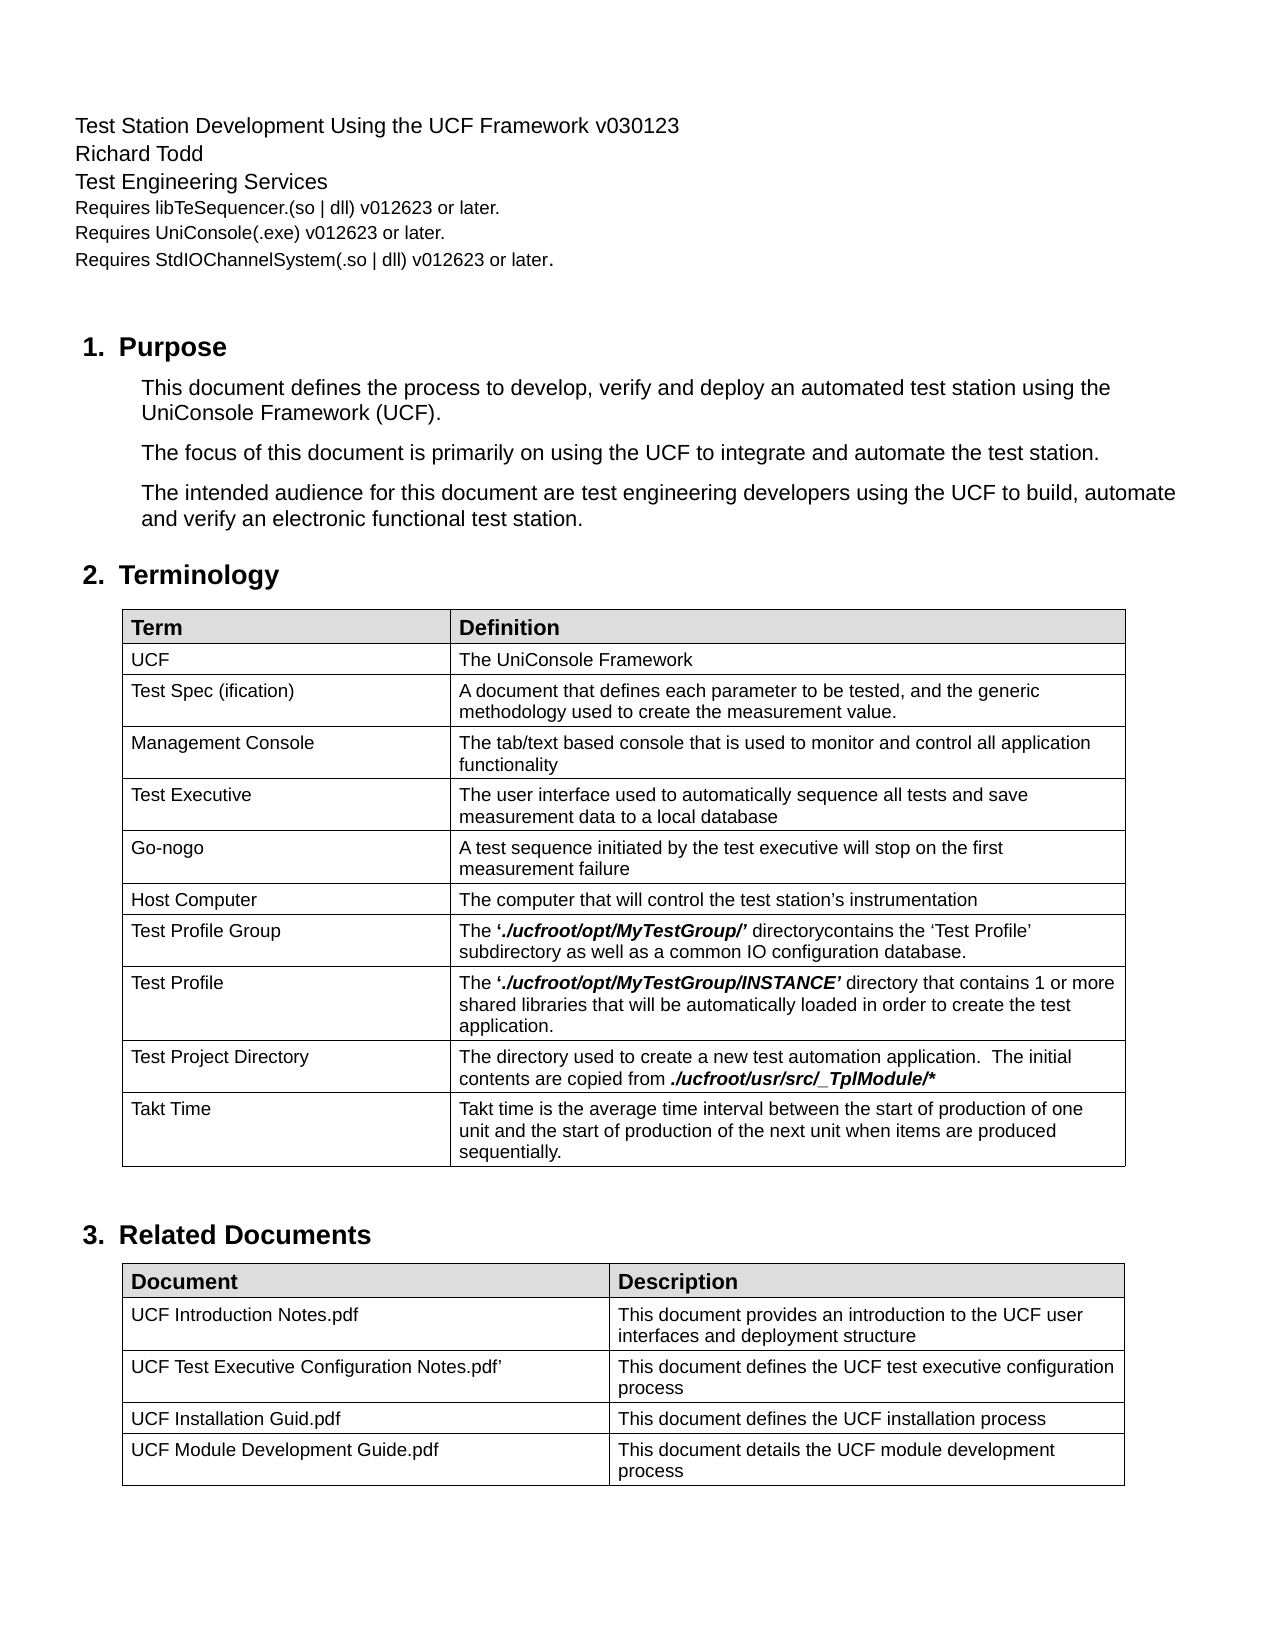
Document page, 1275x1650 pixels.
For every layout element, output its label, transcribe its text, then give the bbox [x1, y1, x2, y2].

table_cell This document defines the UCF test executive configuration process [610, 1351, 1124, 1402]
table_header Term [123, 610, 450, 643]
table_cell The UniConsole Framework [451, 644, 1125, 673]
text This document defines the process to develop, verify and deploy an automated test station using the UniConsole Framework (UCF). [141, 374, 1200, 425]
table_header Definition [451, 610, 1125, 643]
table_cell UCF Module Development Guide.pdf [123, 1434, 609, 1485]
text Test Engineering Services [75, 169, 1200, 194]
text The intended audience for this document are test engineering developers using the UCF to build, automate and verify an electronic functional test station. [141, 480, 1200, 531]
table_cell The ‘./ucfroot/opt/MyTestGroup/INSTANCE’ directory that contains 1 or more shared libraries that will be automatically loaded in order to create the test application. [451, 967, 1125, 1039]
text The focus of this document is primarily on using the UCF to integrate and automate the test station. [141, 440, 1200, 465]
subtitle Purpose [75, 331, 1200, 362]
table_cell The tab/text based console that is used to monitor and control all application functionality [451, 727, 1125, 778]
table_cell Test Executive [123, 779, 450, 830]
table_cell Test Project Directory [123, 1041, 450, 1092]
table_cell This document details the UCF module development process [610, 1434, 1124, 1485]
subtitle Terminology [75, 559, 1200, 590]
text Requires StdIOChannelSystem(.so | dll) v012623 or later. [75, 246, 1200, 272]
subtitle Related Documents [75, 1219, 1200, 1250]
table_cell A test sequence initiated by the test executive will stop on the first measurement failure [451, 831, 1125, 883]
text Requires libTeSequencer.(so | dll) v012623 or later. [75, 197, 1200, 219]
table_cell The ‘./ucfroot/opt/MyTestGroup/’ directorycontains the ‘Test Profile’ subdirectory as well as a common IO configuration database. [451, 915, 1125, 966]
table_cell UCF Test Executive Configuration Notes.pdf’ [123, 1351, 609, 1402]
table_cell Test Profile [123, 967, 450, 1039]
table_cell Test Profile Group [123, 915, 450, 966]
text Richard Todd [75, 141, 1200, 166]
table_cell Takt time is the average time interval between the start of production of one unit and the start of production of the next unit when items are produced sequentially. [451, 1093, 1125, 1166]
table_cell This document defines the UCF installation process [610, 1403, 1124, 1432]
table_cell UCF [123, 644, 450, 673]
table_cell Test Spec (ification) [123, 675, 450, 726]
table_cell Host Computer [123, 884, 450, 913]
table_cell Management Console [123, 727, 450, 778]
table_cell Go-nogo [123, 831, 450, 883]
text Requires UniConsole(.exe) v012623 or later. [75, 222, 1200, 243]
table_cell The directory used to create a new test automation application. The initial contents are copied from ./ucfroot/usr/src/_TplModule/* [451, 1041, 1125, 1092]
table_cell The computer that will control the test station’s instrumentation [451, 884, 1125, 913]
table_header Document [123, 1264, 609, 1297]
table_cell Takt Time [123, 1093, 450, 1166]
text Test Station Development Using the UCF Framework v030123 [75, 112, 1200, 138]
table_cell UCF Installation Guid.pdf [123, 1403, 609, 1432]
table_cell UCF Introduction Notes.pdf [123, 1298, 609, 1349]
table_cell A document that defines each parameter to be tested, and the generic methodology used to create the measurement value. [451, 675, 1125, 726]
table_cell The user interface used to automatically sequence all tests and save measurement data to a local database [451, 779, 1125, 830]
table_header Description [610, 1264, 1124, 1297]
table_cell This document provides an introduction to the UCF user interfaces and deployment structure [610, 1298, 1124, 1349]
